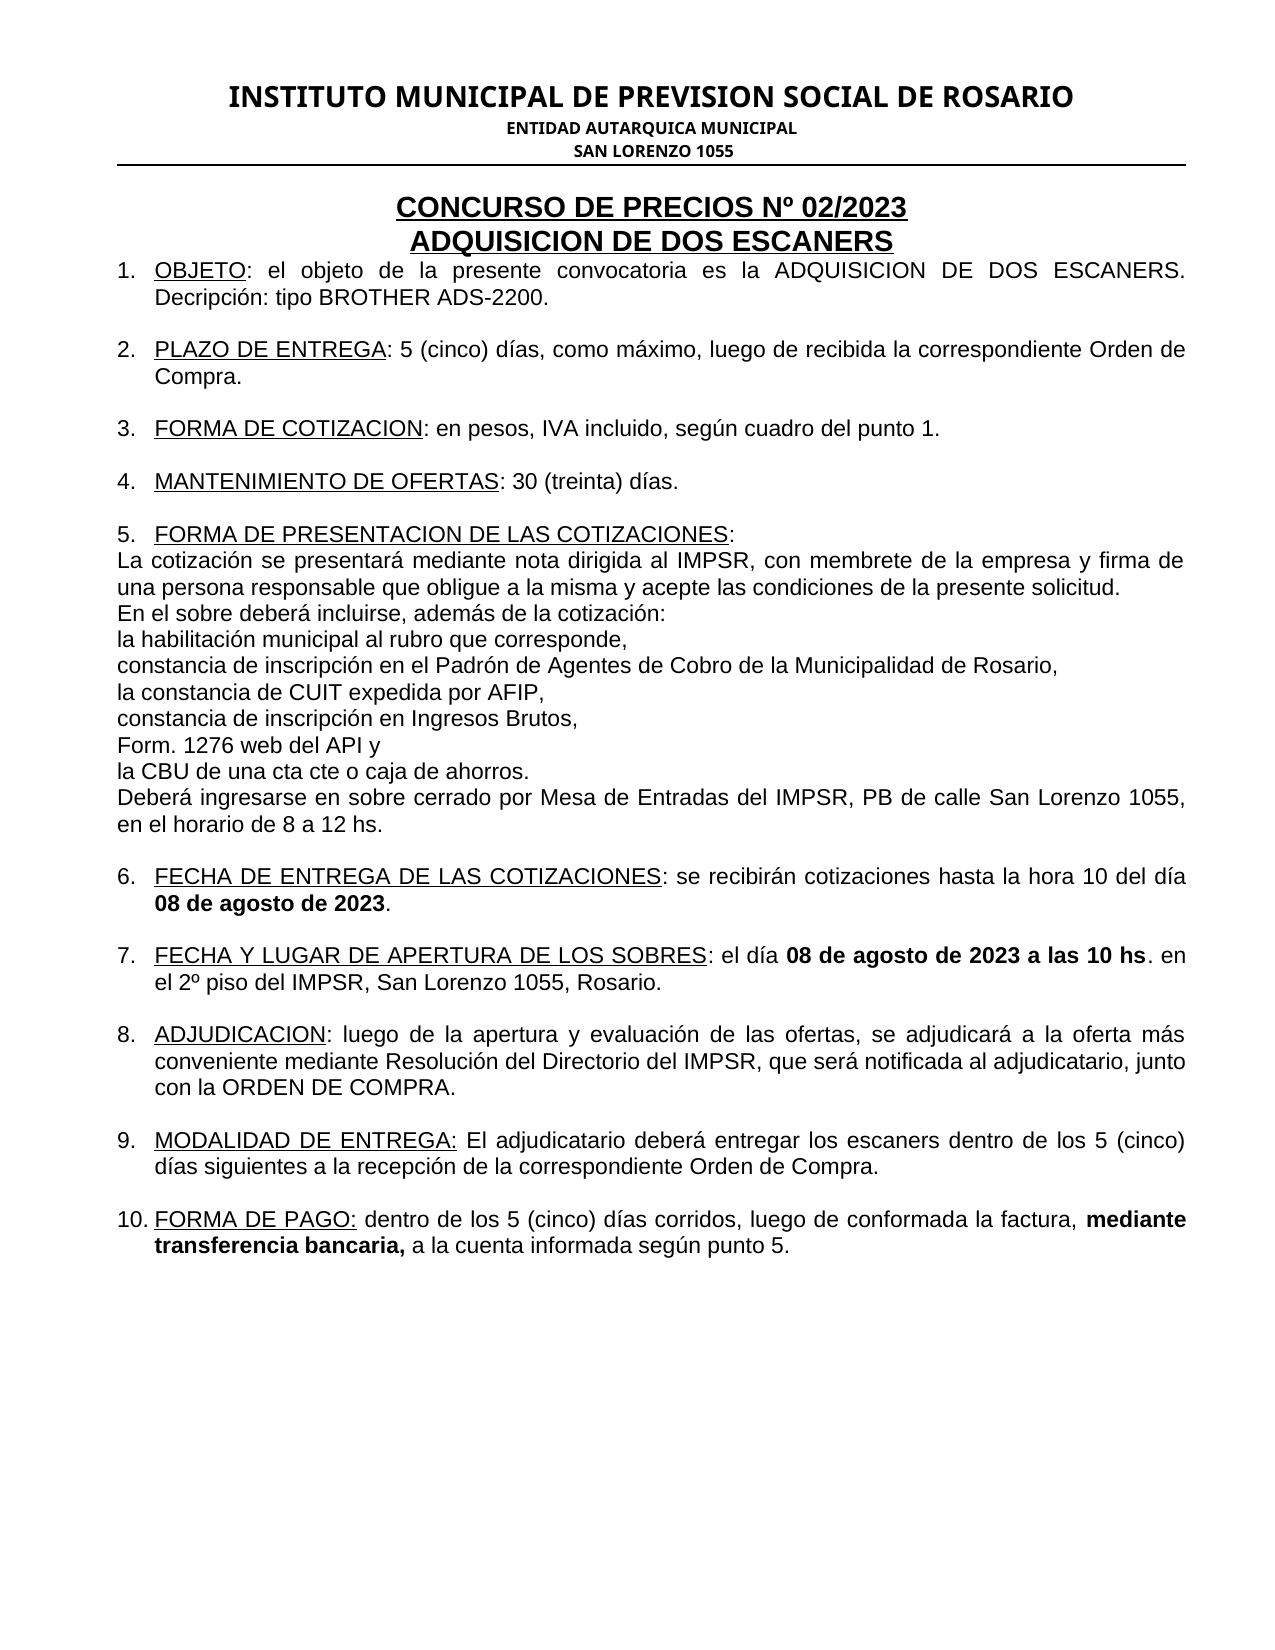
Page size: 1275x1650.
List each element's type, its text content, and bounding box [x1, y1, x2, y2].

subtitle SAN LORENZO 1055 [117, 139, 1186, 164]
text constancia de inscripción en el Padrón de Agentes de Cobro de la Municipalidad de Rosario, [117, 652, 1186, 679]
list ADJUDICACION: luego de la apertura y evaluación de las ofertas, se adjudicará a la oferta más conveniente mediante Resolución del Directorio del IMPSR, que será notificada al adjudicatario, junto con la ORDEN DE COMPRA. [117, 1021, 1186, 1101]
title INSTITUTO MUNICIPAL DE PREVISION SOCIAL DE ROSARIO [117, 77, 1186, 116]
list PLAZO DE ENTREGA: 5 (cinco) días, como máximo, luego de recibida la correspondiente Orden de Compra. [117, 336, 1186, 389]
text Deberá ingresarse en sobre cerrado por Mesa de Entradas del IMPSR, PB de calle San Lorenzo 1055, en el horario de 8 a 12 hs. [117, 784, 1186, 837]
text constancia de inscripción en Ingresos Brutos, [117, 705, 1186, 732]
title CONCURSO DE PRECIOS Nº 02/2023 [117, 190, 1186, 224]
text la habilitación municipal al rubro que corresponde, [117, 626, 1186, 652]
text Form. 1276 web del API y [117, 732, 1186, 758]
list FECHA Y LUGAR DE APERTURA DE LOS SOBRES: el día 08 de agosto de 2023 a las 10 hs. en el 2º piso del IMPSR, San Lorenzo 1055, Rosario. [117, 942, 1186, 995]
subtitle ENTIDAD AUTARQUICA MUNICIPAL [117, 116, 1186, 139]
list FORMA DE PAGO: dentro de los 5 (cinco) días corridos, luego de conformada la factura, mediante transferencia bancaria, a la cuenta informada según punto 5. [117, 1206, 1186, 1259]
list FORMA DE PRESENTACION DE LAS COTIZACIONES: [117, 521, 1186, 547]
list OBJETO: el objeto de la presente convocatoria es la ADQUISICION DE DOS ESCANERS. Decripción: tipo BROTHER ADS-2200. [117, 257, 1186, 310]
list MANTENIMIENTO DE OFERTAS: 30 (treinta) días. [117, 468, 1186, 494]
text la CBU de una cta cte o caja de ahorros. [117, 758, 1186, 784]
text En el sobre deberá incluirse, además de la cotización: [117, 600, 1186, 626]
list FECHA DE ENTREGA DE LAS COTIZACIONES: se recibirán cotizaciones hasta la hora 10 del día 08 de agosto de 2023. [117, 863, 1186, 916]
text La cotización se presentará mediante nota dirigida al IMPSR, con membrete de la empresa y firma de una persona responsable que obligue a la misma y acepte las condiciones de la presente solicitud. [117, 547, 1186, 600]
text la constancia de CUIT expedida por AFIP, [117, 679, 1186, 705]
title ADQUISICION DE DOS ESCANERS [117, 224, 1186, 257]
list MODALIDAD DE ENTREGA: El adjudicatario deberá entregar los escaners dentro de los 5 (cinco) días siguientes a la recepción de la correspondiente Orden de Compra. [117, 1127, 1186, 1179]
list FORMA DE COTIZACION: en pesos, IVA incluido, según cuadro del punto 1. [117, 415, 1186, 442]
